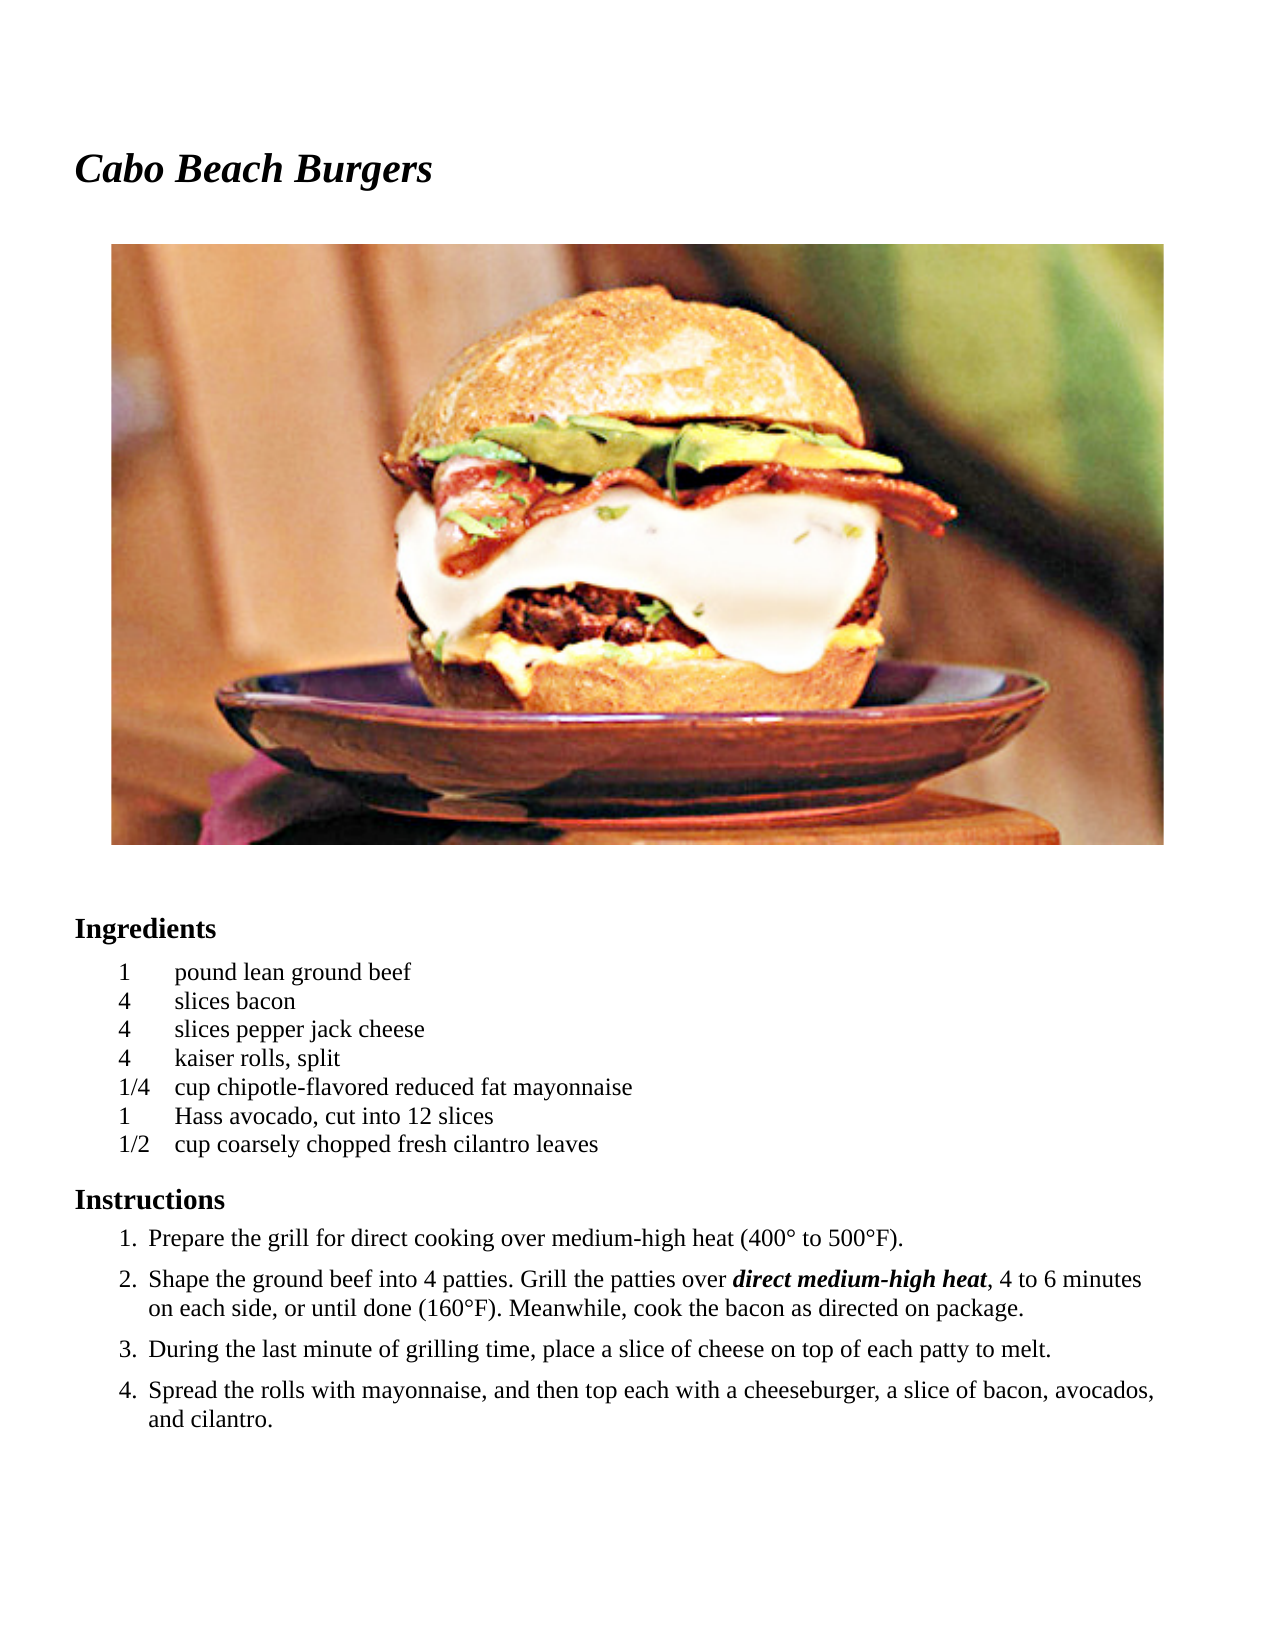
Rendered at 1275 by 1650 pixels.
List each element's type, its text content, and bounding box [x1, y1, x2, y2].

list Shape the ground beef into 4 patties. Grill the patties over direct medium-high heat, 4 to 6 minutes on each side, or until done (160°F). Meanwhile, cook the bacon as directed on package. [118, 1264, 1157, 1322]
subtitle Ingredients [74, 911, 1157, 944]
subtitle Instructions [74, 1182, 1133, 1215]
table_cell 4 [118, 986, 174, 1014]
table_header pound lean ground beef [174, 957, 752, 986]
subtitle Cabo Beach Burgers [74, 143, 1157, 191]
table_cell kaiser rolls, split [174, 1043, 752, 1072]
table_header 1 [118, 957, 174, 986]
table_cell 4 [118, 1015, 174, 1043]
picture [111, 244, 1164, 845]
table_cell cup chipotle-flavored reduced fat mayonnaise [174, 1072, 752, 1101]
list During the last minute of grilling time, place a slice of cheese on top of each patty to melt. [118, 1334, 1157, 1363]
table_cell Hass avocado, cut into 12 slices [174, 1101, 752, 1129]
list Prepare the grill for direct cooking over medium-high heat (400° to 500°F). [118, 1223, 1157, 1252]
table_cell cup coarsely chopped fresh cilantro leaves [174, 1130, 752, 1158]
table_cell slices bacon [174, 986, 752, 1014]
table_cell 1/2 [118, 1130, 174, 1158]
list Spread the rolls with mayonnaise, and then top each with a cheeseburger, a slice of bacon, avocados, and cilantro. [118, 1376, 1157, 1433]
table_cell 4 [118, 1043, 174, 1072]
table_cell 1 [118, 1101, 174, 1129]
table_cell 1/4 [118, 1072, 174, 1101]
table_cell slices pepper jack cheese [174, 1015, 752, 1043]
